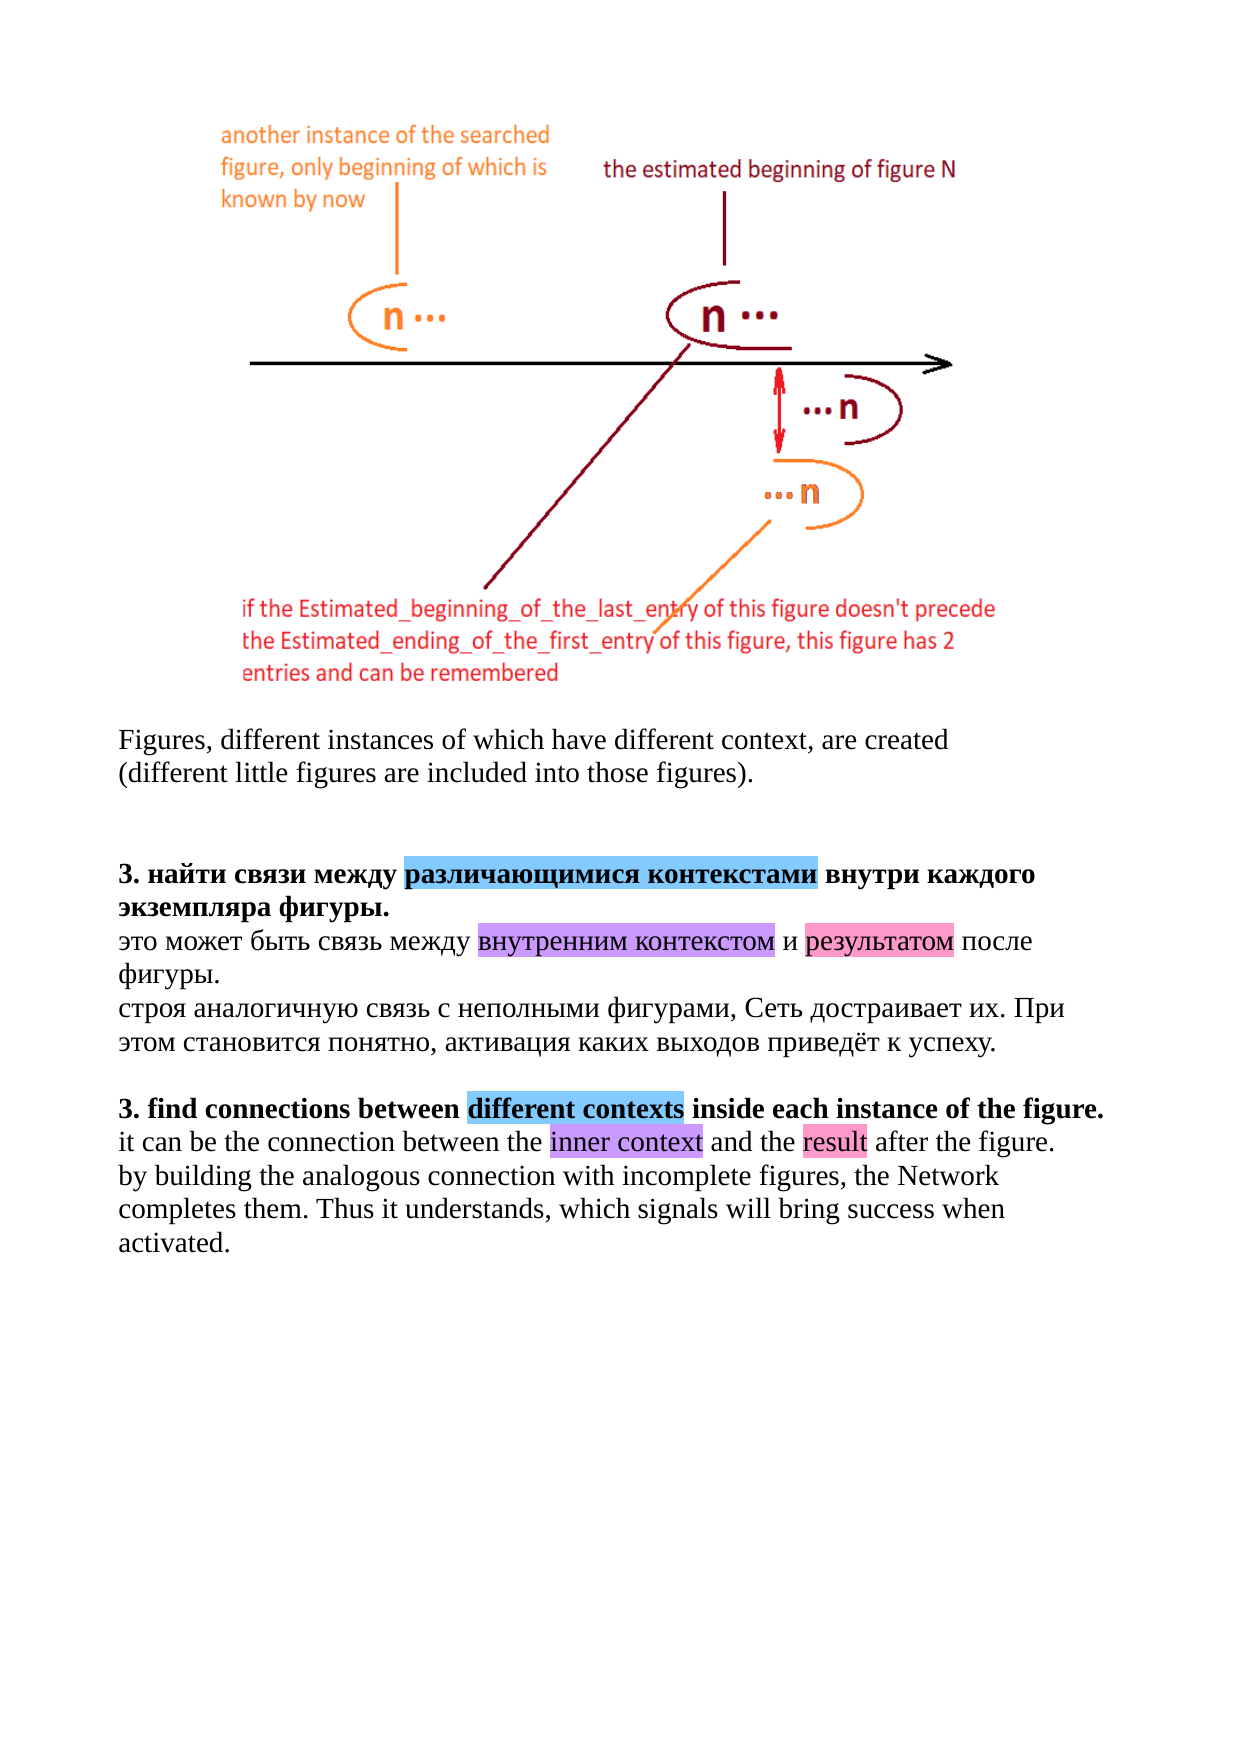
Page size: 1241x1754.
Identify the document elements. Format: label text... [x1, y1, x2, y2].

text это может быть связь между внутренним контекстом и результатом после фигуры. [118, 923, 1122, 990]
text 3. найти связи между различающимися контекстами внутри каждого экземпляра фигуры. [118, 856, 1122, 923]
text (different little figures are included into those figures). [118, 755, 1122, 789]
text строя аналогичную связь с неполными фигурами, Сеть достраивает их. При этом становится понятно, активация каких выходов приведёт к успеху. [118, 990, 1122, 1057]
text by building the analogous connection with incomplete figures, the Network completes them. Thus it understands, which signals will bring success when activated. [118, 1158, 1122, 1258]
picture [209, 118, 1031, 689]
text 3. find connections between different contexts inside each instance of the figure. [118, 1091, 1122, 1124]
text Figures, different instances of which have different context, are created [118, 722, 1122, 755]
text it can be the connection between the inner context and the result after the figure. [118, 1124, 1122, 1158]
